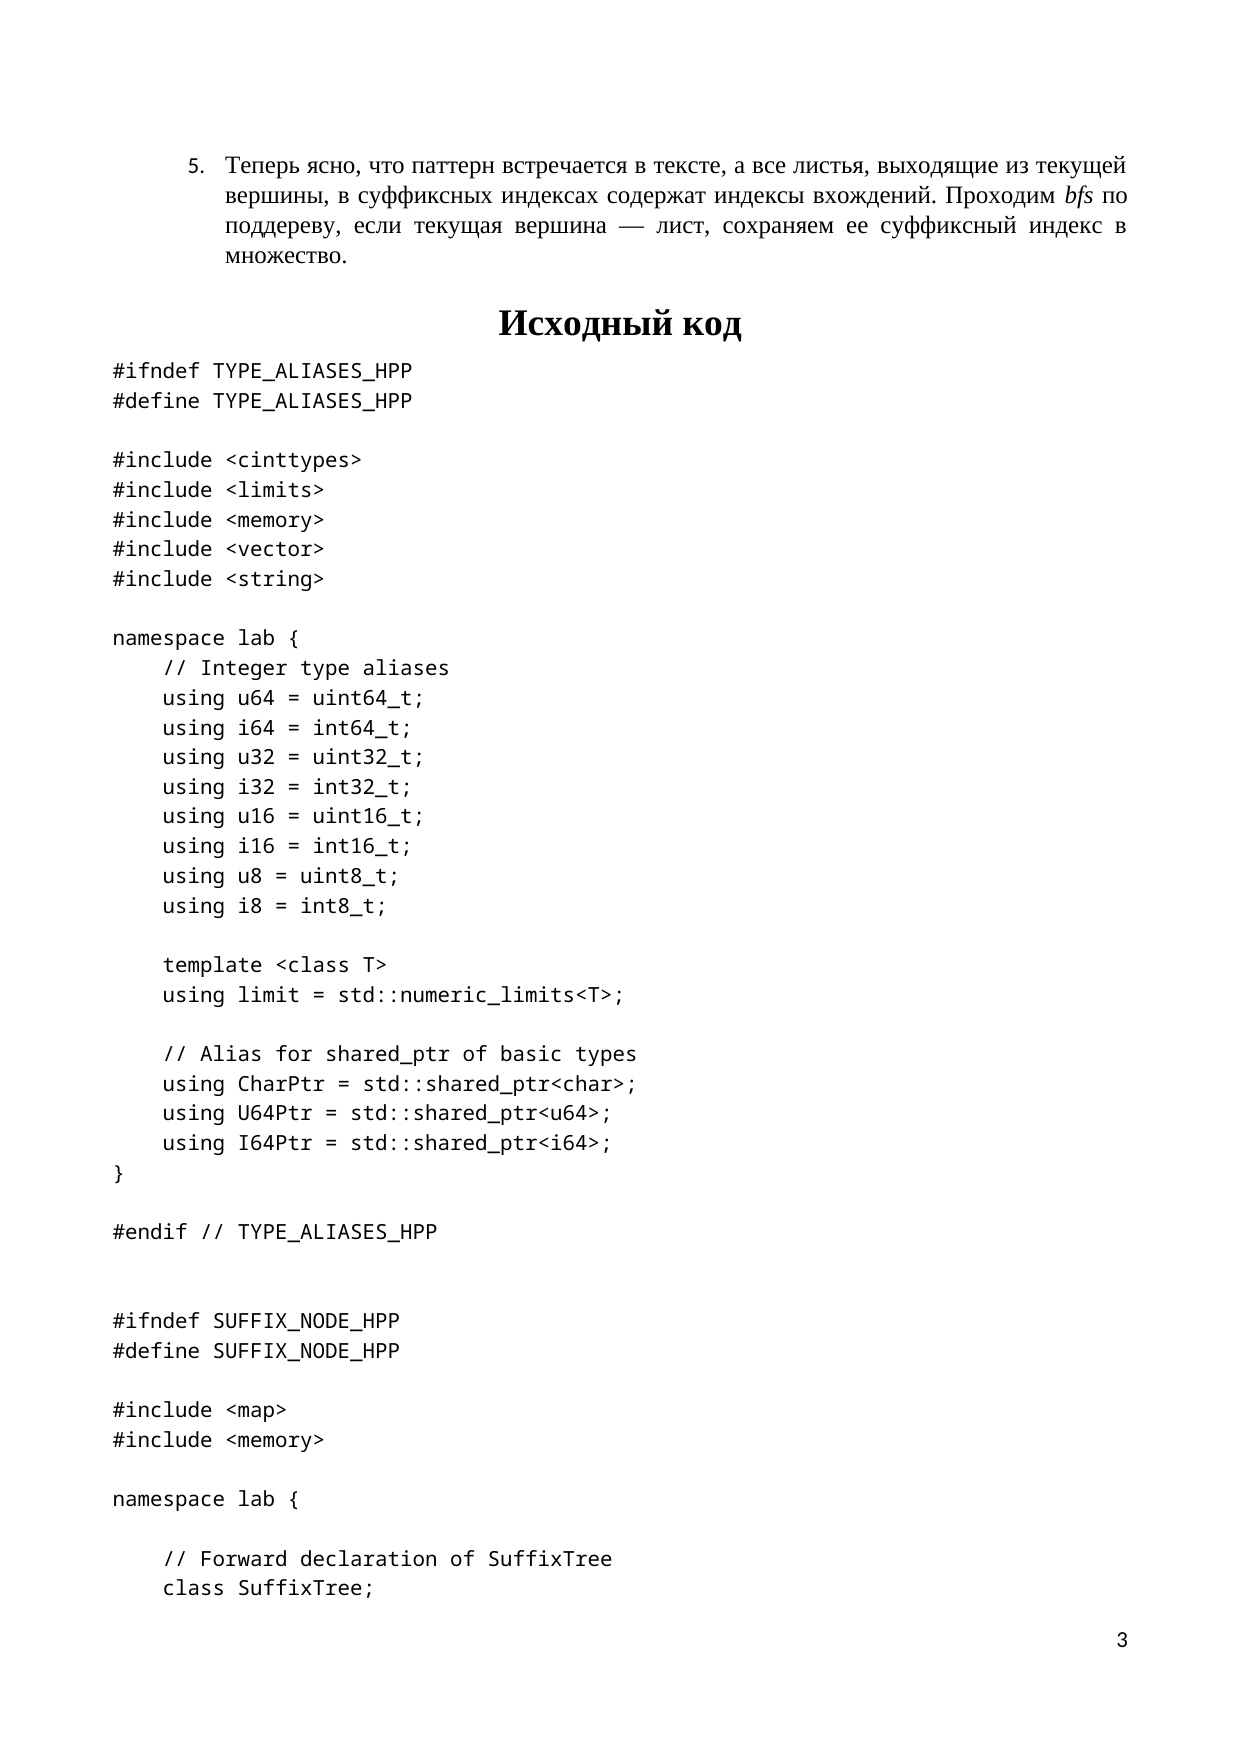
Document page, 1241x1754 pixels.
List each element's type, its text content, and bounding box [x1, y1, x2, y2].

text using I64Ptr = std::shared_ptr<i64>; [112, 1127, 1128, 1157]
text using i32 = int32_t; [112, 771, 1128, 800]
text // Integer type aliases [112, 652, 1128, 682]
text using limit = std::numeric_limits<T>; [112, 978, 1128, 1008]
text #include <limits> [112, 474, 1128, 503]
text using u8 = uint8_t; [112, 860, 1128, 889]
list Теперь ясно, что паттерн встречается в тексте, а все листья, выходящие из текущей вершины, в суффиксных индексах содержат индексы вхождений. Проходим bfs по поддереву, если текущая вершина — лист, сохраняем ее суффиксный индекс в множество. [187, 150, 1128, 269]
text using CharPtr = std::shared_ptr<char>; [112, 1068, 1128, 1097]
text using i16 = int16_t; [112, 830, 1128, 860]
text namespace lab { [112, 1483, 1128, 1513]
text using i8 = int8_t; [112, 889, 1128, 919]
text #ifndef SUFFIX_NODE_HPP [112, 1305, 1128, 1335]
text #include <cinttypes> [112, 444, 1128, 474]
text #endif // TYPE_ALIASES_HPP [112, 1216, 1128, 1246]
text } [112, 1157, 1128, 1186]
text #include <memory> [112, 1424, 1128, 1453]
text #include <vector> [112, 533, 1128, 563]
text using U64Ptr = std::shared_ptr<u64>; [112, 1097, 1128, 1127]
text using u16 = uint16_t; [112, 800, 1128, 830]
text #include <string> [112, 563, 1128, 593]
text template <class T> [112, 949, 1128, 978]
subtitle Исходный код [112, 300, 1128, 343]
text #include <map> [112, 1394, 1128, 1424]
text #define SUFFIX_NODE_HPP [112, 1335, 1128, 1364]
text #include <memory> [112, 503, 1128, 533]
text namespace lab { [112, 622, 1128, 652]
text using u64 = uint64_t; [112, 682, 1128, 711]
text class SuffixTree; [112, 1572, 1128, 1602]
text // Alias for shared_ptr of basic types [112, 1038, 1128, 1068]
text using i64 = int64_t; [112, 711, 1128, 741]
text #ifndef TYPE_ALIASES_HPP [112, 355, 1128, 385]
text #define TYPE_ALIASES_HPP [112, 385, 1128, 414]
text using u32 = uint32_t; [112, 741, 1128, 771]
text // Forward declaration of SuffixTree [112, 1543, 1128, 1572]
